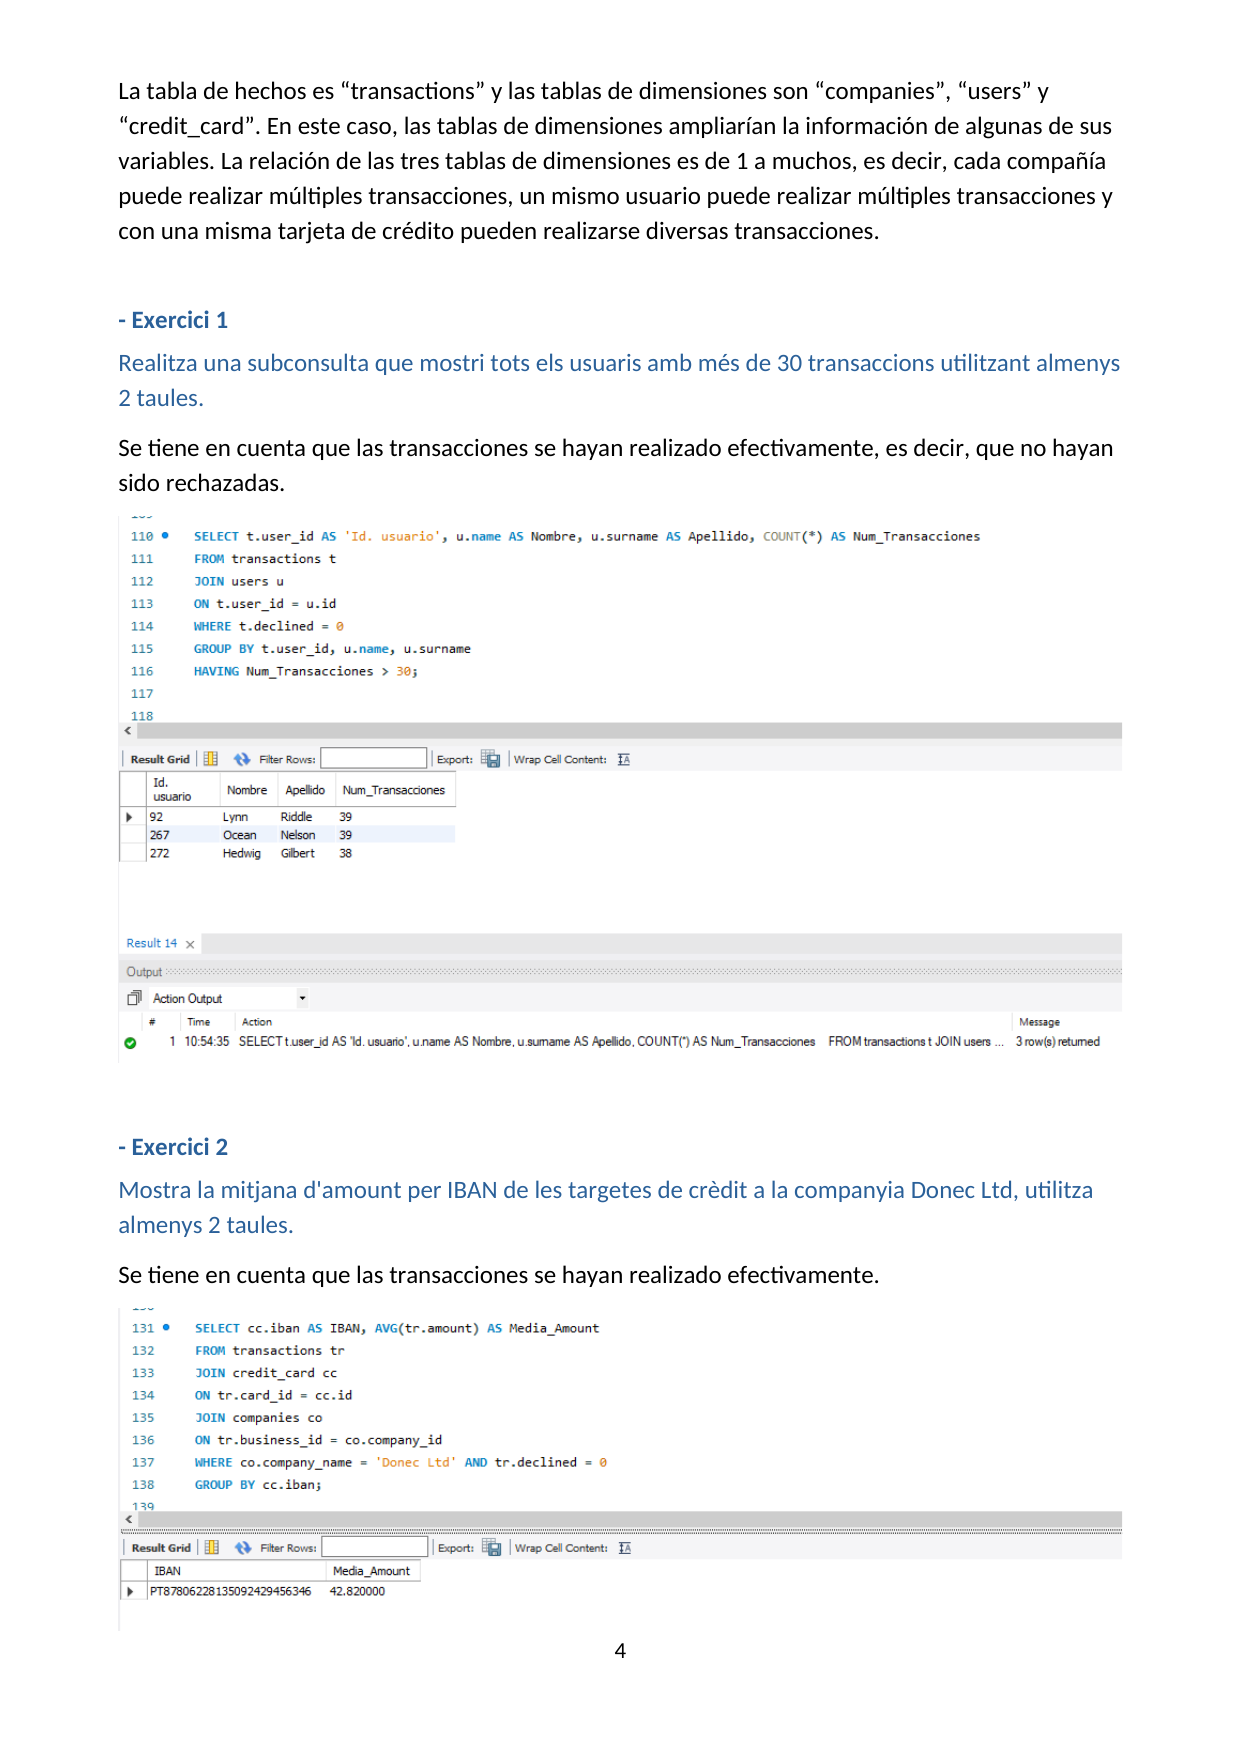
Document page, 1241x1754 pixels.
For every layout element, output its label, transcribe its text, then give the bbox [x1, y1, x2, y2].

text Mostra la mitjana d'amount per IBAN de les targetes de crèdit a la companyia Donec Ltd, utilitza almenys 2 taules. [118, 1175, 1122, 1240]
picture [118, 516, 1123, 1063]
text Se tiene en cuenta que las transacciones se hayan realizado efectivamente. [118, 1259, 1122, 1290]
subtitle - Exercici 2 [118, 1132, 1122, 1162]
picture [118, 1308, 1123, 1631]
text La tabla de hechos es “transactions” y las tablas de dimensiones son “companies”, “users” y “credit_card”. En este caso, las tablas de dimensiones ampliarían la información de algunas de sus variables. La relación de las tres tablas de dimensiones es de 1 a muchos, es decir, cada compañía puede realizar múltiples transacciones, un mismo usuario puede realizar múltiples transacciones y con una misma tarjeta de crédito pueden realizarse diversas transacciones. [118, 75, 1122, 246]
text Realitza una subconsulta que mostri tots els usuaris amb més de 30 transaccions utilitzant almenys 2 taules. [118, 347, 1122, 413]
text Se tiene en cuenta que las transacciones se hayan realizado efectivamente, es decir, que no hayan sido rechazadas. [118, 432, 1122, 498]
subtitle - Exercici 1 [118, 304, 1110, 335]
